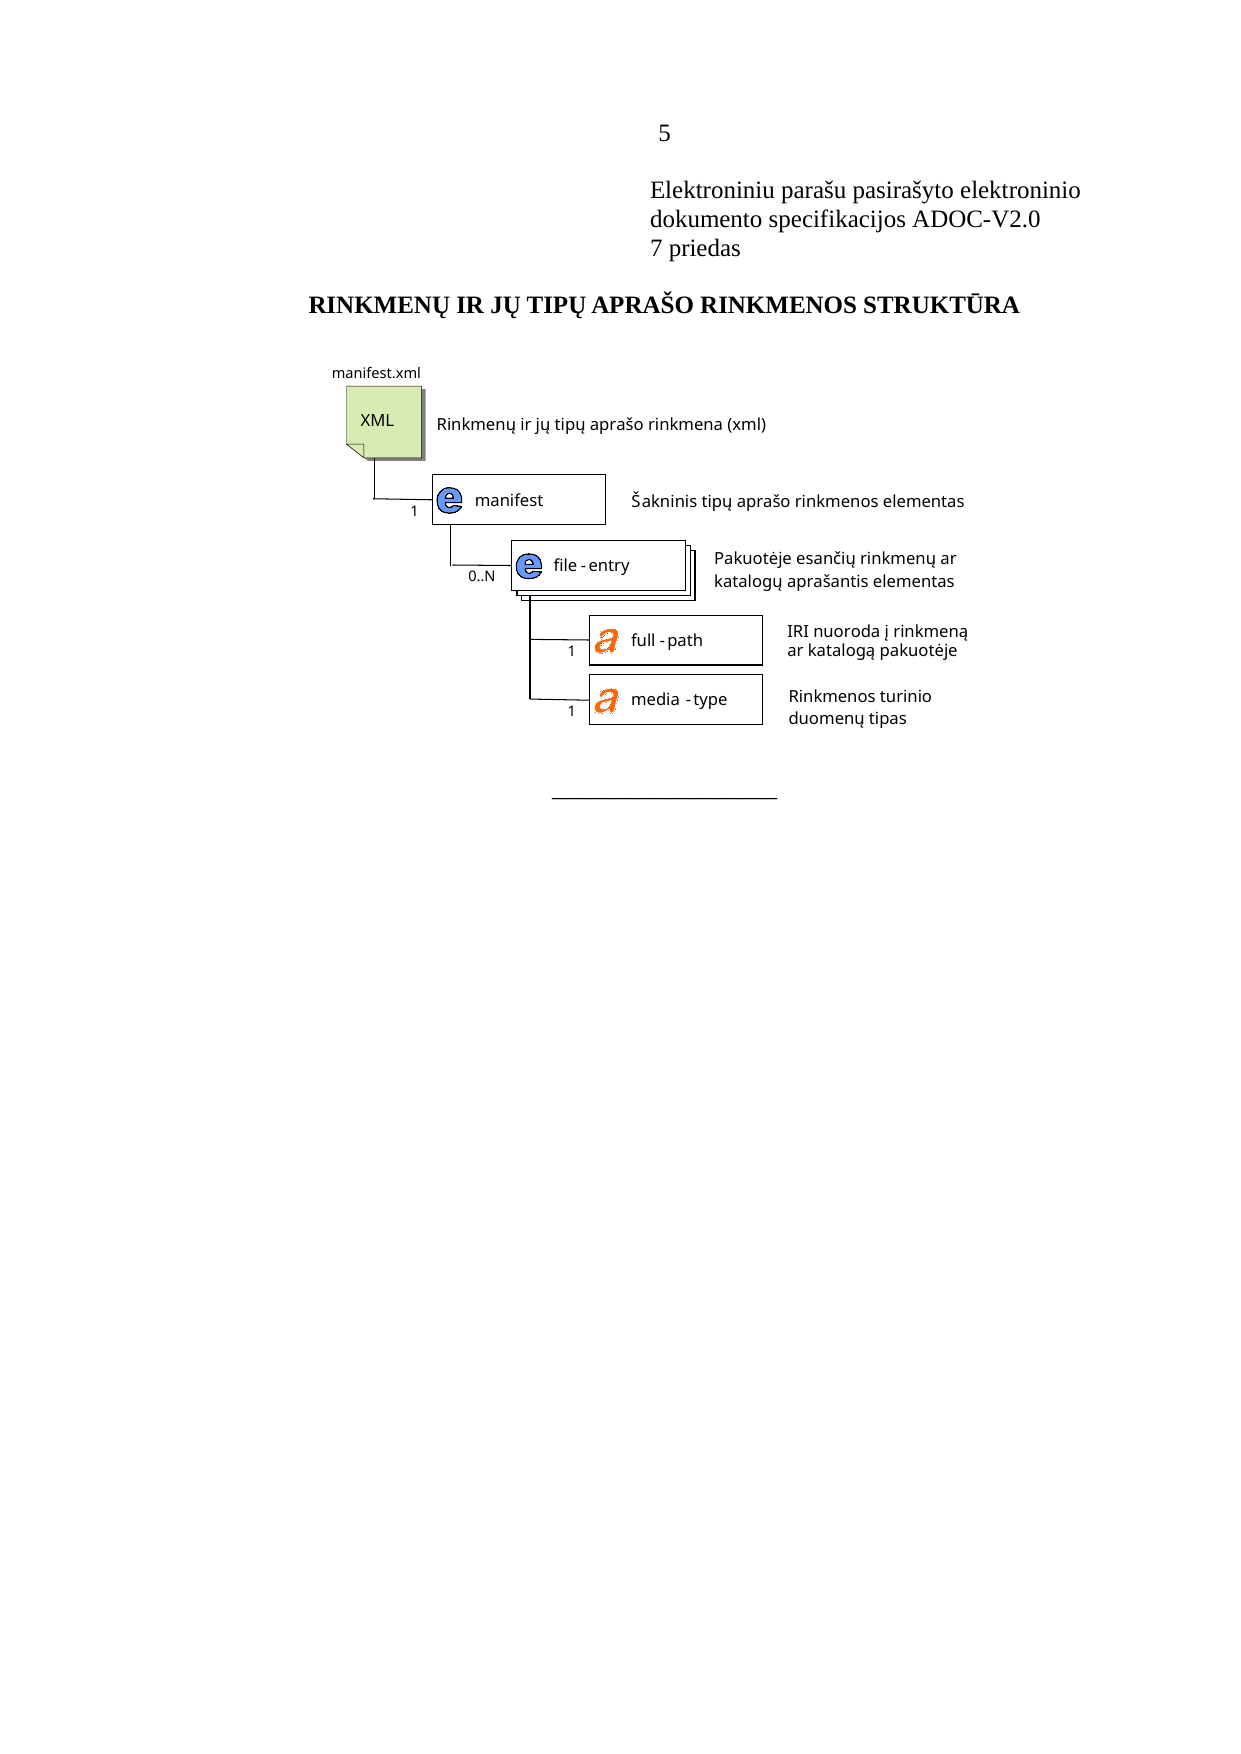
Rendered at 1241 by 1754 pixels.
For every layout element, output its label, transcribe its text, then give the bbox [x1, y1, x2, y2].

text Rinkmenų ir jų tipų aprašo rinkmenos struktūra [177, 291, 1152, 319]
text __________________ [177, 773, 1152, 802]
text 7 priedas [650, 233, 1163, 262]
text Elektroniniu parašu pasirašyto elektroninio dokumento specifikacijos ADOC-V2.0 [650, 176, 1152, 233]
